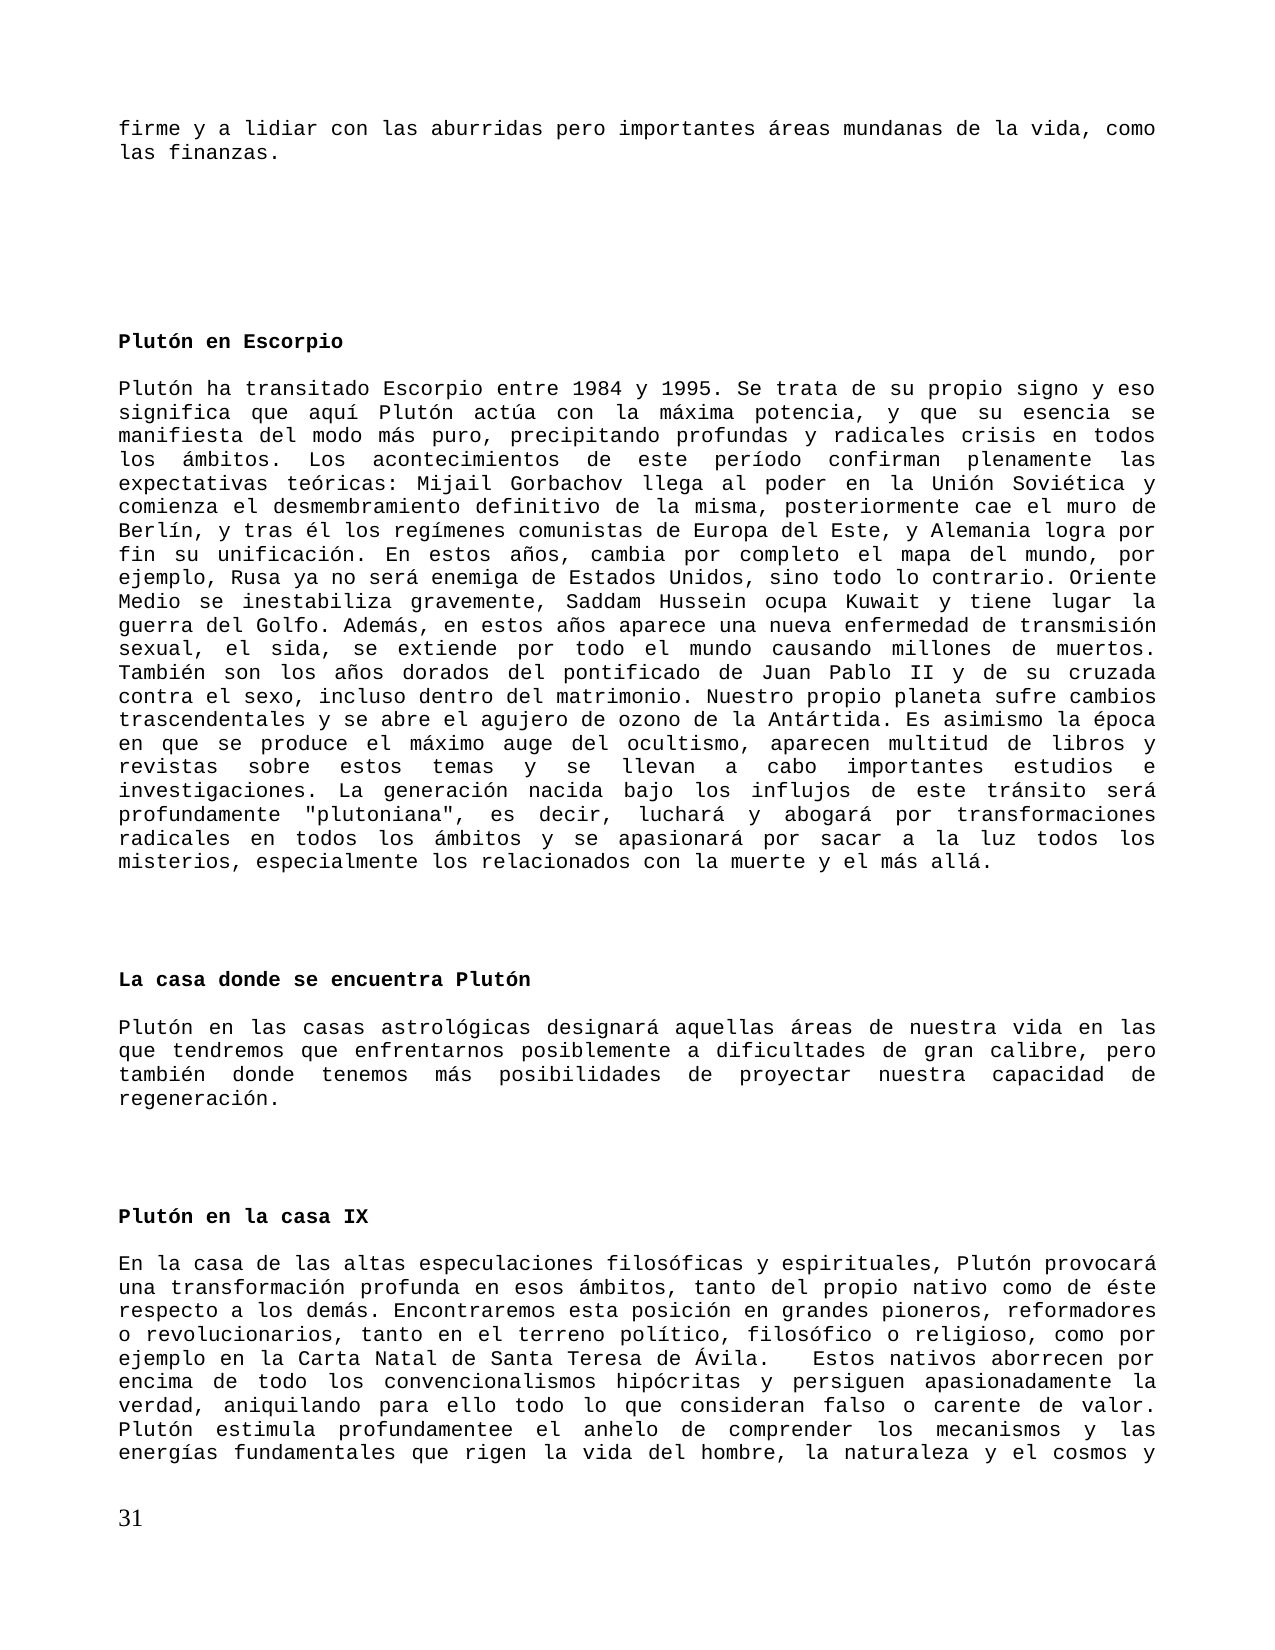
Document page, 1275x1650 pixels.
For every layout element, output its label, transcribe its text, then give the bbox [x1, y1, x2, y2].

text Plutón en la casa IX [118, 1206, 1157, 1229]
text Plutón en Escorpio [118, 331, 1157, 354]
text Plutón en las casas astrológicas designará aquellas áreas de nuestra vida en las que tendremos que enfrentarnos posiblemente a dificultades de gran calibre, pero también donde tenemos más posibilidades de proyectar nuestra capacidad de regeneración. [118, 1017, 1157, 1111]
text La casa donde se encuentra Plutón [118, 969, 1157, 993]
text Plutón ha transitado Escorpio entre 1984 y 1995. Se trata de su propio signo y eso significa que aquí Plutón actúa con la máxima potencia, y que su esencia se manifiesta del modo más puro, precipitando profundas y radicales crisis en todos los ámbitos. Los acontecimientos de este período confirman plenamente las expectativas teóricas: Mijail Gorbachov llega al poder en la Unión Soviética y comienza el desmembramiento definitivo de la misma, posteriormente cae el muro de Berlín, y tras él los regímenes comunistas de Europa del Este, y Alemania logra por fin su unificación. En estos años, cambia por completo el mapa del mundo, por ejemplo, Rusa ya no será enemiga de Estados Unidos, sino todo lo contrario. Oriente Medio se inestabiliza gravemente, Saddam Hussein ocupa Kuwait y tiene lugar la guerra del Golfo. Además, en estos años aparece una nueva enfermedad de transmisión sexual, el sida, se extiende por todo el mundo causando millones de muertos. También son los años dorados del pontificado de Juan Pablo II y de su cruzada contra el sexo, incluso dentro del matrimonio. Nuestro propio planeta sufre cambios trascendentales y se abre el agujero de ozono de la Antártida. Es asimismo la época en que se produce el máximo auge del ocultismo, aparecen multitud de libros y revistas sobre estos temas y se llevan a cabo importantes estudios e investigaciones. La generación nacida bajo los influjos de este tránsito será profundamente "plutoniana", es decir, luchará y abogará por transformaciones radicales en todos los ámbitos y se apasionará por sacar a la luz todos los misterios, especialmente los relacionados con la muerte y el más allá. [118, 378, 1157, 875]
text En la casa de las altas especulaciones filosóficas y espirituales, Plutón provocará una transformación profunda en esos ámbitos, tanto del propio nativo como de éste respecto a los demás. Encontraremos esta posición en grandes pioneros, reformadores o revolucionarios, tanto en el terreno político, filosófico o religioso, como por ejemplo en la Carta Natal de Santa Teresa de Ávila. Estos nativos aborrecen por encima de todo los convencionalismos hipócritas y persiguen apasionadamente la verdad, aniquilando para ello todo lo que consideran falso o carente de valor. Plutón estimula profundamentee el anhelo de comprender los mecanismos y las energías fundamentales que rigen la vida del hombre, la naturaleza y el cosmos y [118, 1253, 1157, 1466]
text firme y a lidiar con las aburridas pero importantes áreas mundanas de la vida, como las finanzas. [118, 118, 1157, 165]
